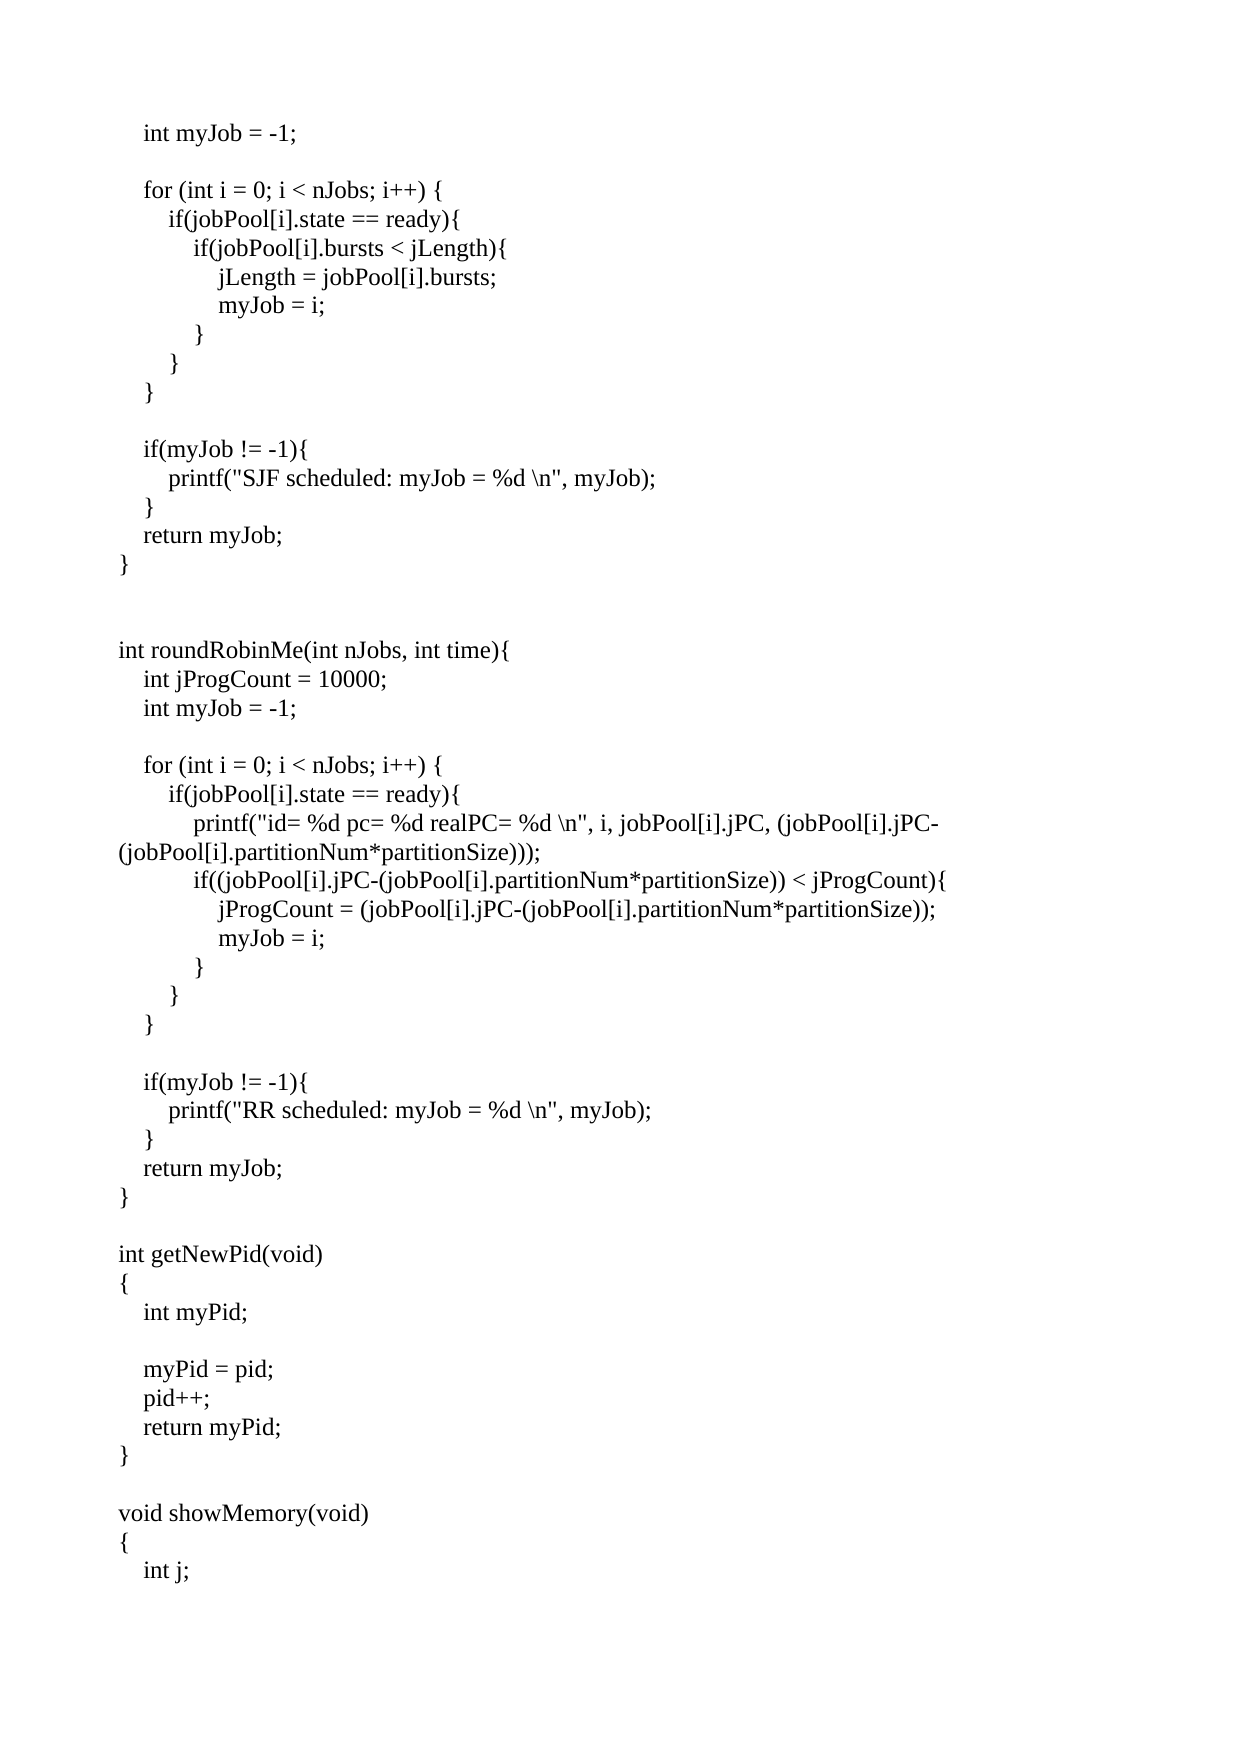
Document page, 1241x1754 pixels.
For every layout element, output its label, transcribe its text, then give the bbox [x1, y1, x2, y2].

text int getNewPid(void) [118, 1239, 1122, 1268]
text } [118, 1124, 1122, 1153]
text { [118, 1527, 1122, 1556]
text myPid = pid; [118, 1354, 1122, 1383]
text return myJob; [118, 521, 1122, 549]
text int myJob = -1; [118, 118, 1122, 147]
text if((jobPool[i].jPC-(jobPool[i].partitionNum*partitionSize)) < jProgCount){ [118, 866, 1122, 894]
text int myJob = -1; [118, 693, 1122, 722]
text } [118, 549, 1122, 578]
text if(jobPool[i].state == ready){ [118, 204, 1122, 233]
text } [118, 952, 1122, 981]
text } [118, 1009, 1122, 1038]
text } [118, 1182, 1122, 1211]
text if(myJob != -1){ [118, 434, 1122, 463]
text void showMemory(void) [118, 1498, 1122, 1527]
text jLength = jobPool[i].bursts; [118, 262, 1122, 291]
text for (int i = 0; i < nJobs; i++) { [118, 751, 1122, 779]
text myJob = i; [118, 291, 1122, 319]
text } [118, 319, 1122, 348]
text printf("RR scheduled: myJob = %d \n", myJob); [118, 1096, 1122, 1124]
text pid++; [118, 1383, 1122, 1412]
text myJob = i; [118, 923, 1122, 952]
text int myPid; [118, 1297, 1122, 1326]
text return myJob; [118, 1153, 1122, 1182]
text int jProgCount = 10000; [118, 664, 1122, 693]
text } [118, 377, 1122, 406]
text { [118, 1268, 1122, 1297]
text return myPid; [118, 1412, 1122, 1441]
text printf("id= %d pc= %d realPC= %d \n", i, jobPool[i].jPC, (jobPool[i].jPC-(jobPool[i].partitionNum*partitionSize))); [118, 808, 1122, 866]
text printf("SJF scheduled: myJob = %d \n", myJob); [118, 463, 1122, 492]
text jProgCount = (jobPool[i].jPC-(jobPool[i].partitionNum*partitionSize)); [118, 894, 1122, 923]
text for (int i = 0; i < nJobs; i++) { [118, 176, 1122, 204]
text } [118, 1441, 1122, 1469]
text } [118, 348, 1122, 377]
text if(jobPool[i].bursts < jLength){ [118, 233, 1122, 262]
text int j; [118, 1556, 1122, 1584]
text if(myJob != -1){ [118, 1067, 1122, 1096]
text if(jobPool[i].state == ready){ [118, 779, 1122, 808]
text int roundRobinMe(int nJobs, int time){ [118, 636, 1122, 664]
text } [118, 492, 1122, 521]
text } [118, 981, 1122, 1009]
